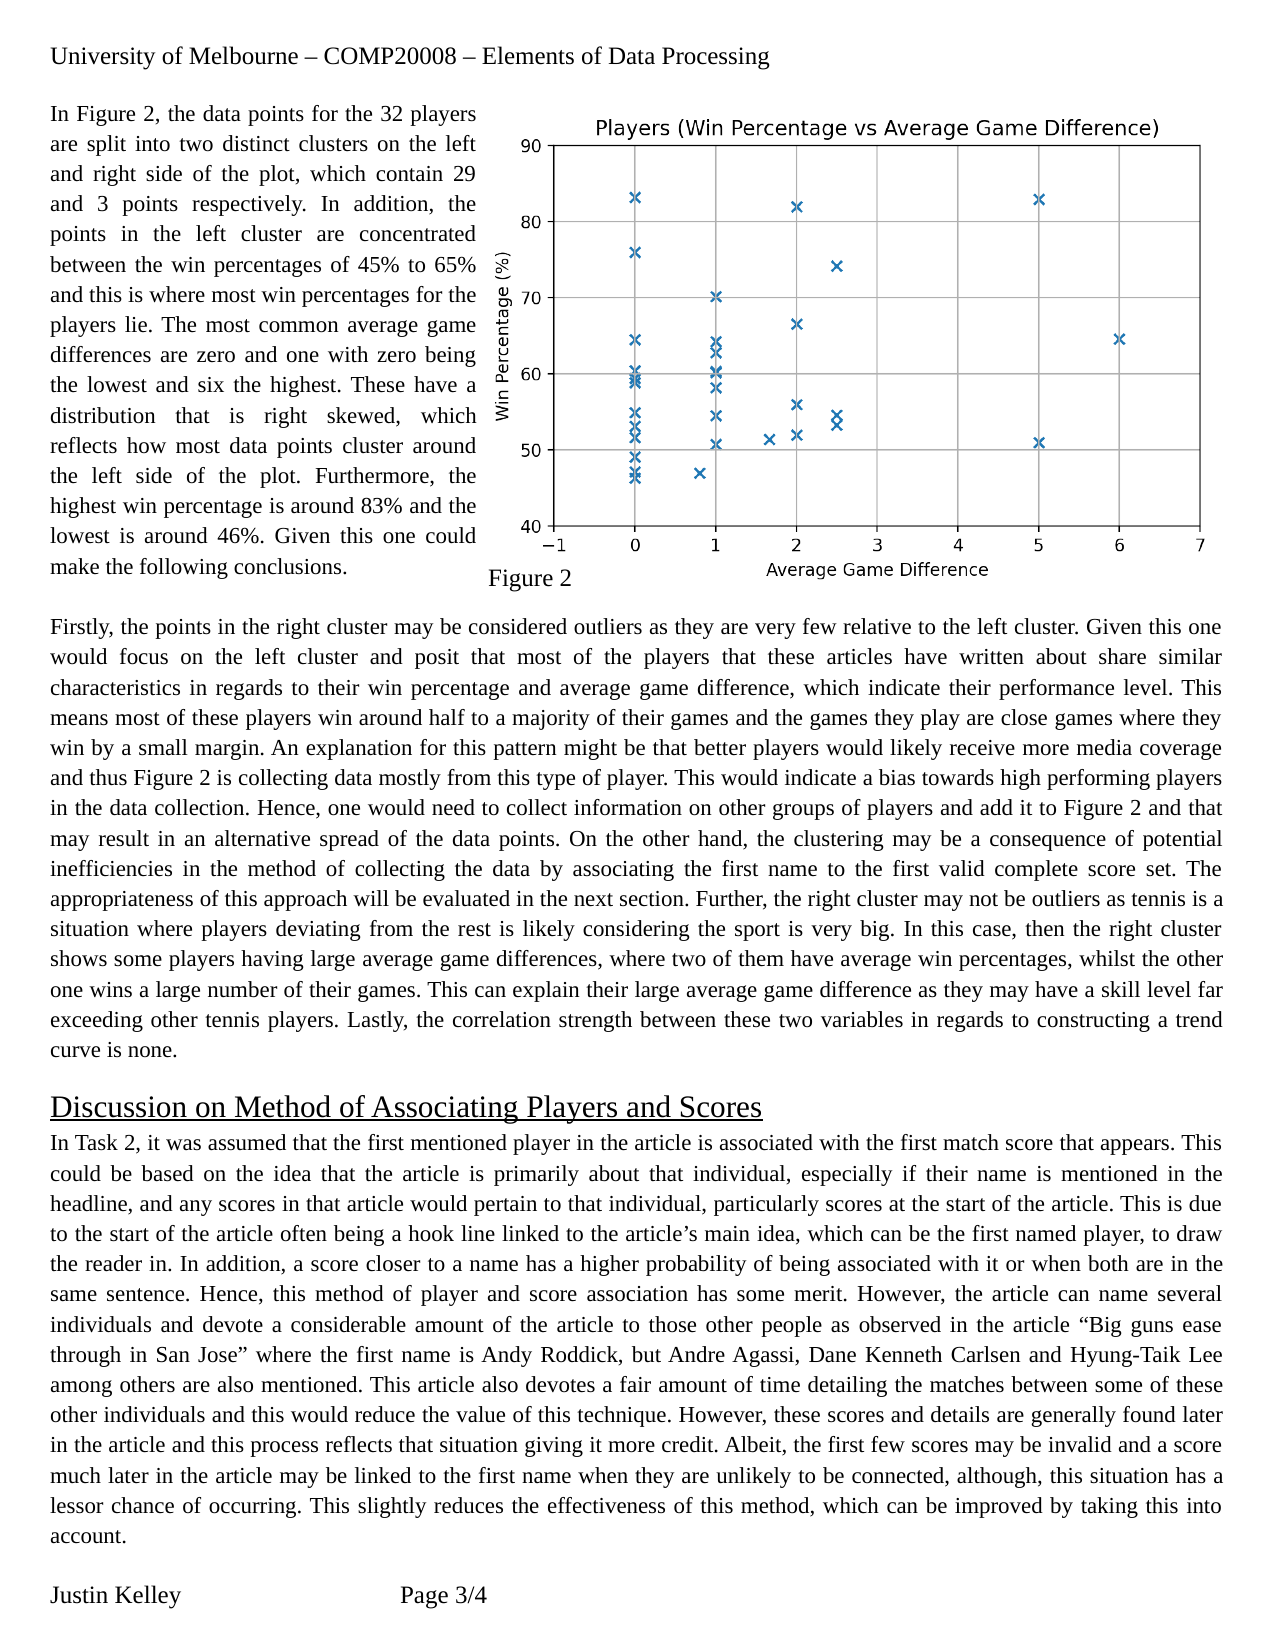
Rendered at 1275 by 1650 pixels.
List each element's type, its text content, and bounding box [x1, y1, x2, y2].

picture [477, 99, 1224, 598]
text Discussion on Method of Associating Players and Scores [50, 1088, 1225, 1124]
text In Task 2, it was assumed that the first mentioned player in the article is associated with the first match score that appears. This could be based on the idea that the article is primarily about that individual, especially if their name is mentioned in the headline, and any scores in that article would pertain to that individual, particularly scores at the start of the article. This is due to the start of the article often being a hook line linked to the article’s main idea, which can be the first named player, to draw the reader in. In addition, a score closer to a name has a higher probability of being associated with it or when both are in the same sentence. Hence, this method of player and score association has some merit. However, the article can name several individuals and devote a considerable amount of the article to those other people as observed in the article “Big guns ease through in San Jose” where the first name is Andy Roddick, but Andre Agassi, Dane Kenneth Carlsen and Hyung-Taik Lee among others are also mentioned. This article also devotes a fair amount of time detailing the matches between some of these other individuals and this would reduce the value of this technique. However, these scores and details are generally found later in the article and this process reflects that situation giving it more credit. Albeit, the first few scores may be invalid and a score much later in the article may be linked to the first name when they are unlikely to be connected, although, this situation has a lessor chance of occurring. This slightly reduces the effectiveness of this method, which can be improved by taking this into account. [50, 1129, 1225, 1548]
text Firstly, the points in the right cluster may be considered outliers as they are very few relative to the left cluster. Given this one would focus on the left cluster and posit that most of the players that these articles have written about share similar characteristics in regards to their win percentage and average game difference, which indicate their performance level. This means most of these players win around half to a majority of their games and the games they play are close games where they win by a small margin. An explanation for this pattern might be that better players would likely receive more media coverage and thus Figure 2 is collecting data mostly from this type of player. This would indicate a bias towards high performing players in the data collection. Hence, one would need to collect information on other groups of players and add it to Figure 2 and that may result in an alternative spread of the data points. On the other hand, the clustering may be a consequence of potential inefficiencies in the method of collecting the data by associating the first name to the first valid complete score set. The appropriateness of this approach will be evaluated in the next section. Further, the right cluster may not be outliers as tennis is a situation where players deviating from the rest is likely considering the sport is very big. In this case, then the right cluster shows some players having large average game differences, where two of them have average win percentages, whilst the other one wins a large number of their games. This can explain their large average game difference as they may have a skill level far exceeding other tennis players. Lastly, the correlation strength between these two variables in regards to constructing a trend curve is none. [50, 613, 1225, 1062]
text In Figure 2, the data points for the 32 players are split into two distinct clusters on the left and right side of the plot, which contain 29 and 3 points respectively. In addition, the points in the left cluster are concentrated between the win percentages of 45% to 65% and this is where most win percentages for the players lie. The most common average game differences are zero and one with zero being the lowest and six the highest. These have a distribution that is right skewed, which reflects how most data points cluster around the left side of the plot. Furthermore, the highest win percentage is around 83% and the lowest is around 46%. Given this one could make the following conclusions. [50, 99, 477, 579]
